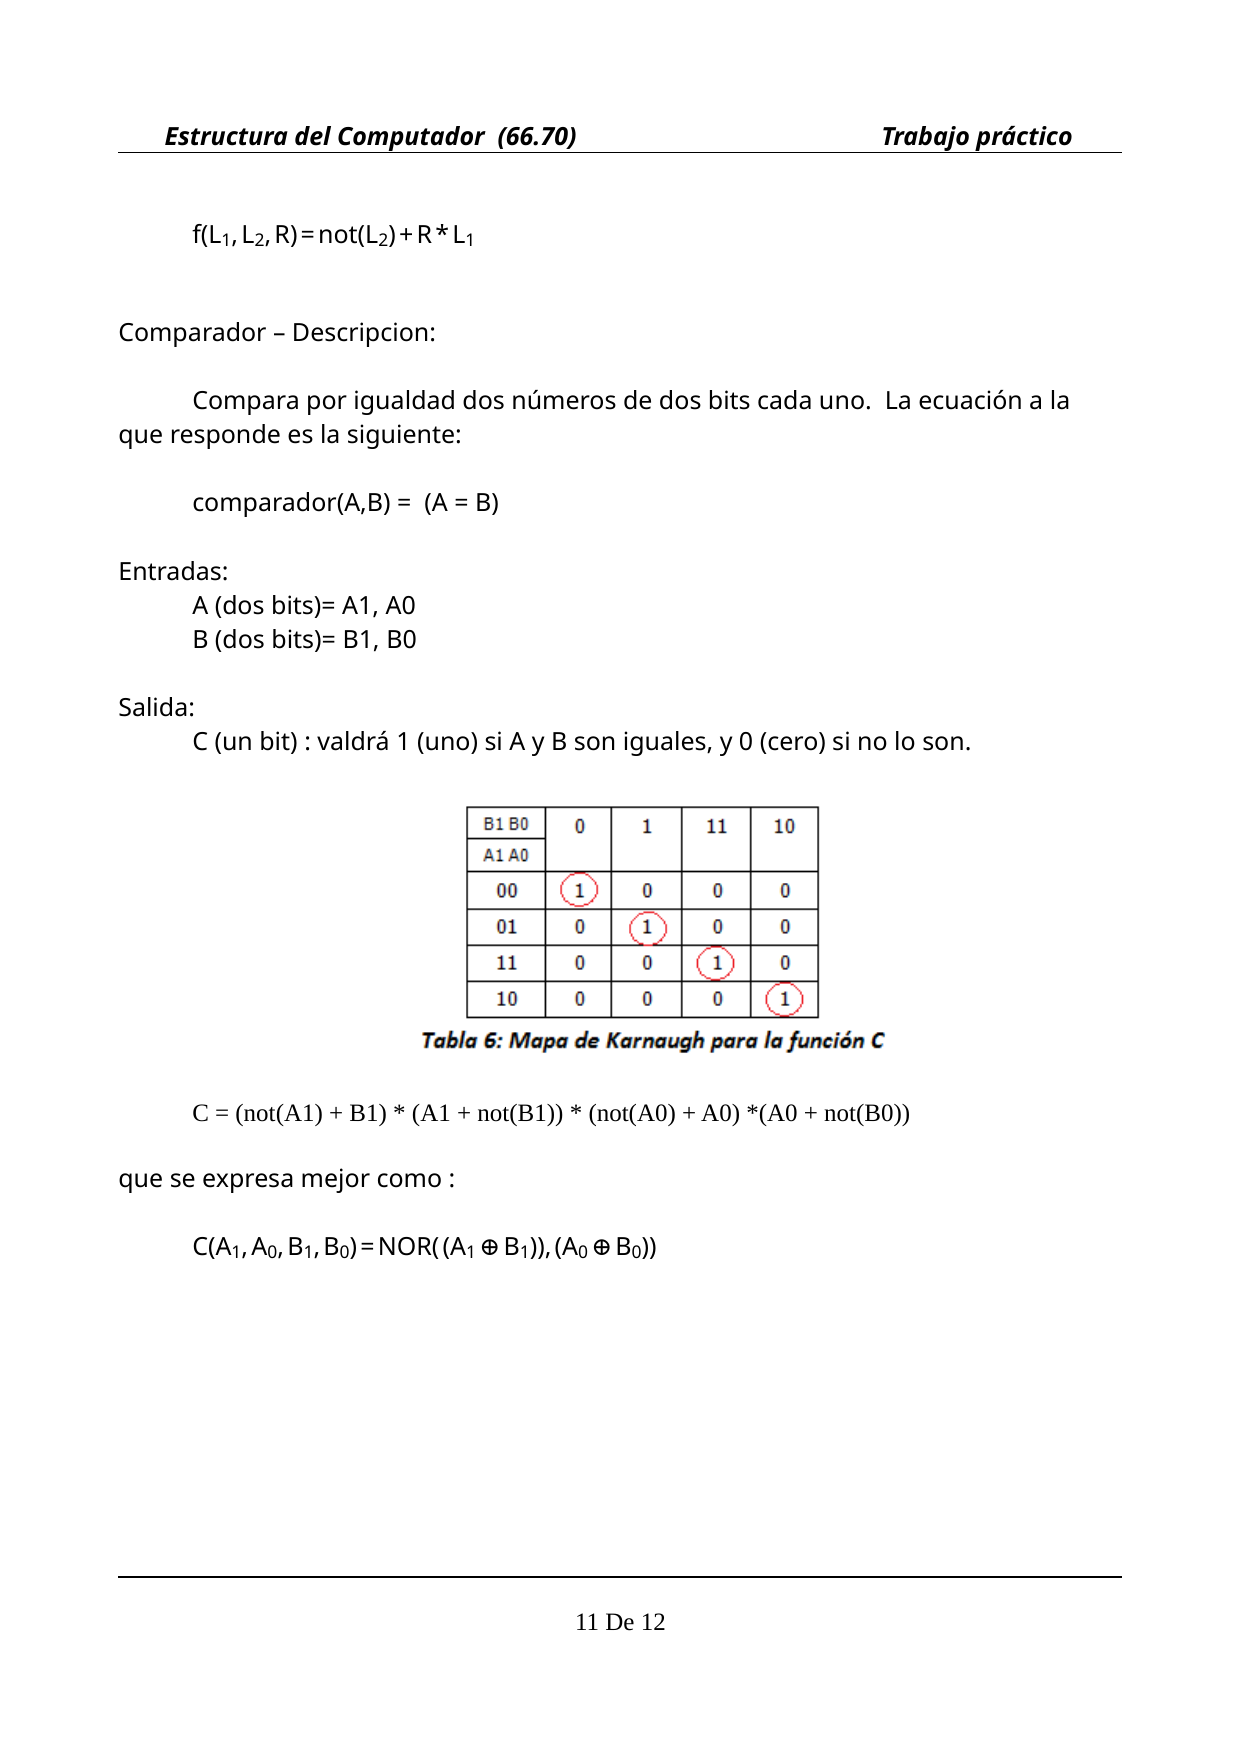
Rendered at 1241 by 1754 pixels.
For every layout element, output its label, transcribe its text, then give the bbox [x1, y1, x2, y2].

text B (dos bits)= B1, B0 [192, 621, 1122, 655]
text C (un bit) : valdrá 1 (uno) si A y B son iguales, y 0 (cero) si no lo son. [192, 723, 1122, 758]
text que se expresa mejor como : [118, 1160, 1122, 1194]
picture [418, 791, 896, 1064]
text A (dos bits)= A1, A0 [192, 587, 1122, 621]
text Entradas: [118, 553, 1122, 587]
text C(A1, A0, B1, B0) = NOR( (A1 ⊕ B1)), (A0 ⊕ B0)) [118, 1228, 1122, 1264]
text Comparador – Descripcion: [118, 315, 1122, 349]
text f(L1, L2, R) = not(L2) + R * L1 [118, 217, 1122, 252]
text Salida: [118, 689, 1122, 723]
text Compara por igualdad dos números de dos bits cada uno. La ecuación a la que responde es la siguiente: [118, 383, 1122, 451]
text comparador(A,B) = (A = B) [118, 485, 1122, 519]
text C = (not(A1) + B1) * (A1 + not(B1)) * (not(A0) + A0) *(A0 + not(B0)) [118, 1098, 1122, 1126]
